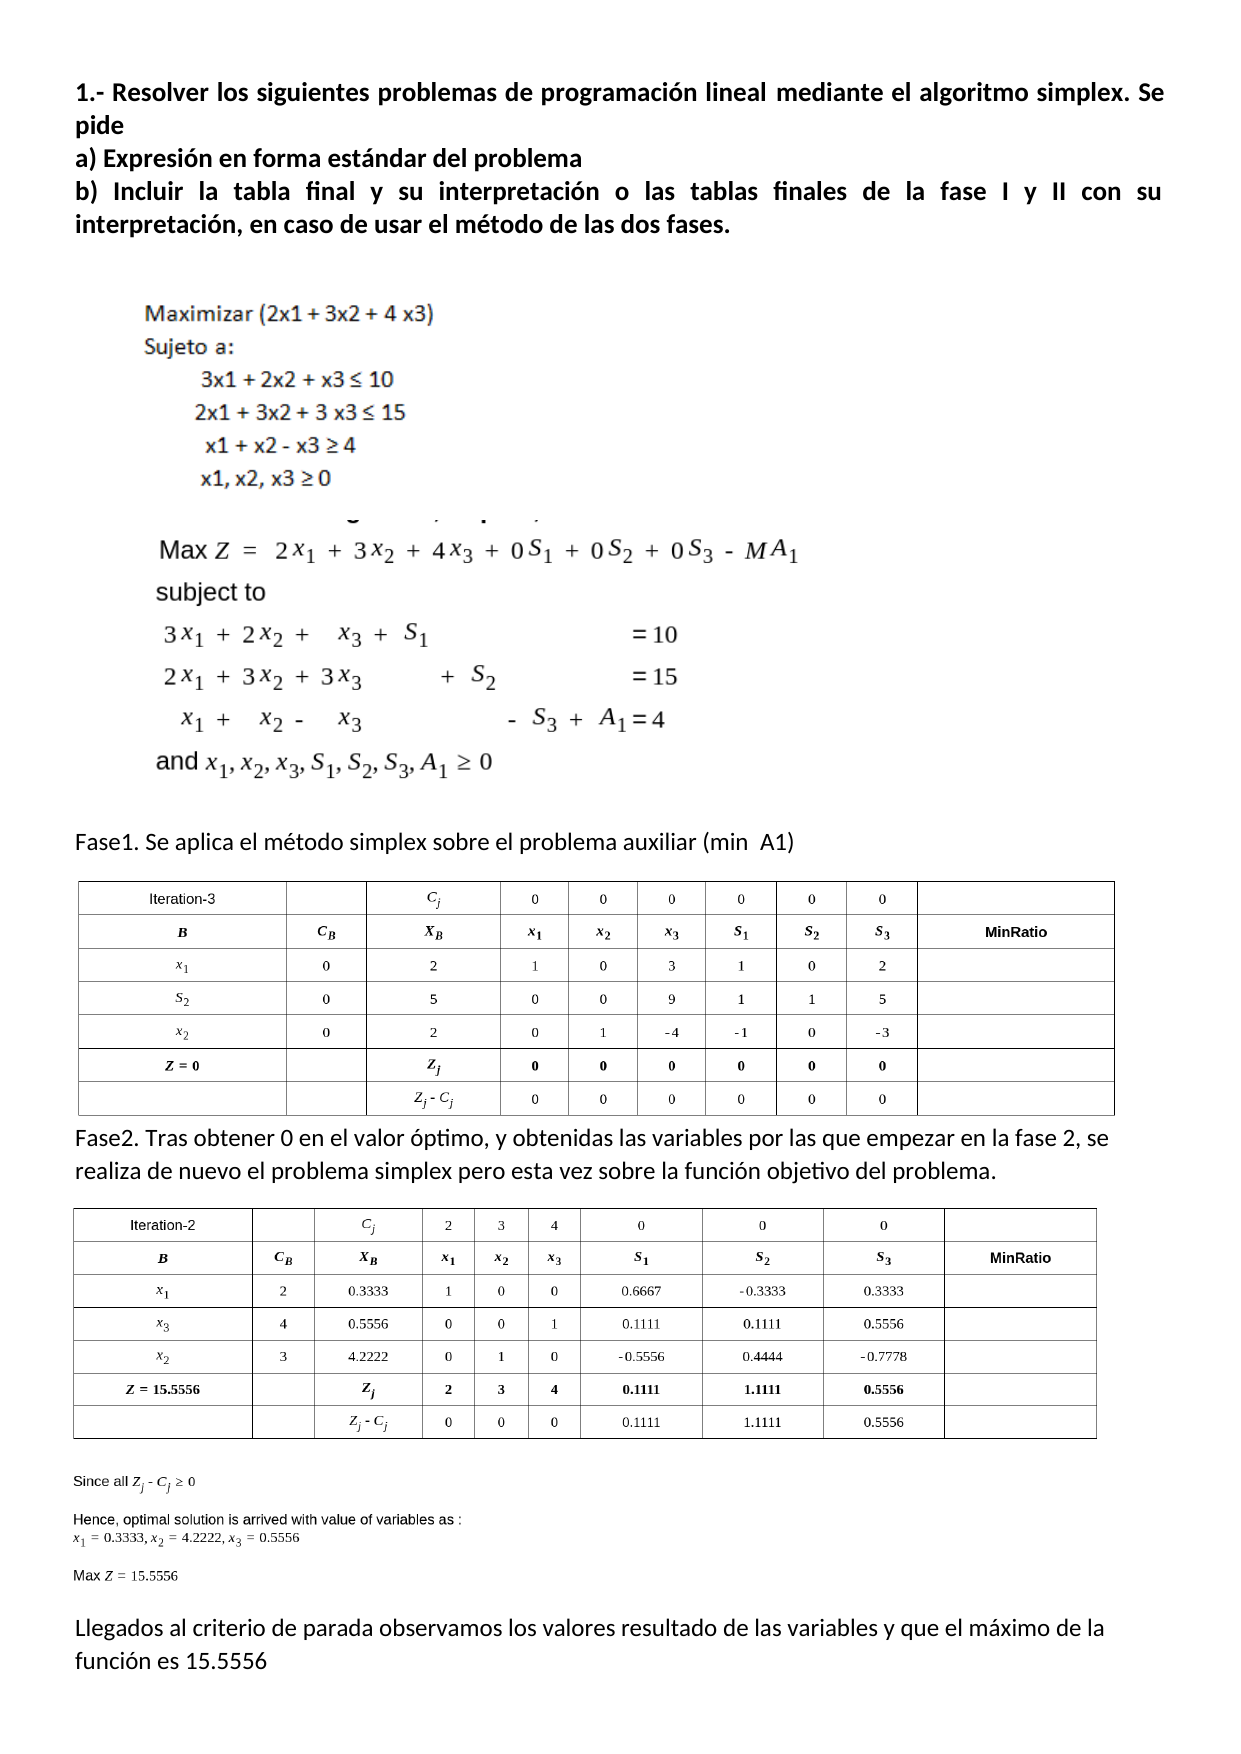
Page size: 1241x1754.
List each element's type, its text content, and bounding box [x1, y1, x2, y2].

text Fase2. Tras obtener 0 en el valor óptimo, y obtenidas las variables por las que empezar en la fase 2, se realiza de nuevo el problema simplex pero esta vez sobre la función objetivo del problema. [75, 923, 1165, 1186]
text b) Incluir la tabla final y su interpretación o las tablas finales de la fase I y II con su interpretación, en caso de usar el método de las dos fases. [75, 174, 1165, 240]
picture [75, 874, 1117, 1117]
picture [137, 520, 835, 804]
text Llegados al criterio de parada observamos los valores resultado de las variables y que el máximo de la función es 15.5556 [75, 1580, 1165, 1676]
text Fase1. Se aplica el método simplex sobre el problema auxiliar (min A1) [75, 826, 1165, 857]
text a) Expresión en forma estándar del problema [75, 141, 1165, 174]
text 1.- Resolver los siguientes problemas de programación lineal mediante el algoritmo simplex. Se pide [75, 75, 1165, 141]
picture [67, 1201, 1104, 1591]
picture [132, 290, 483, 519]
